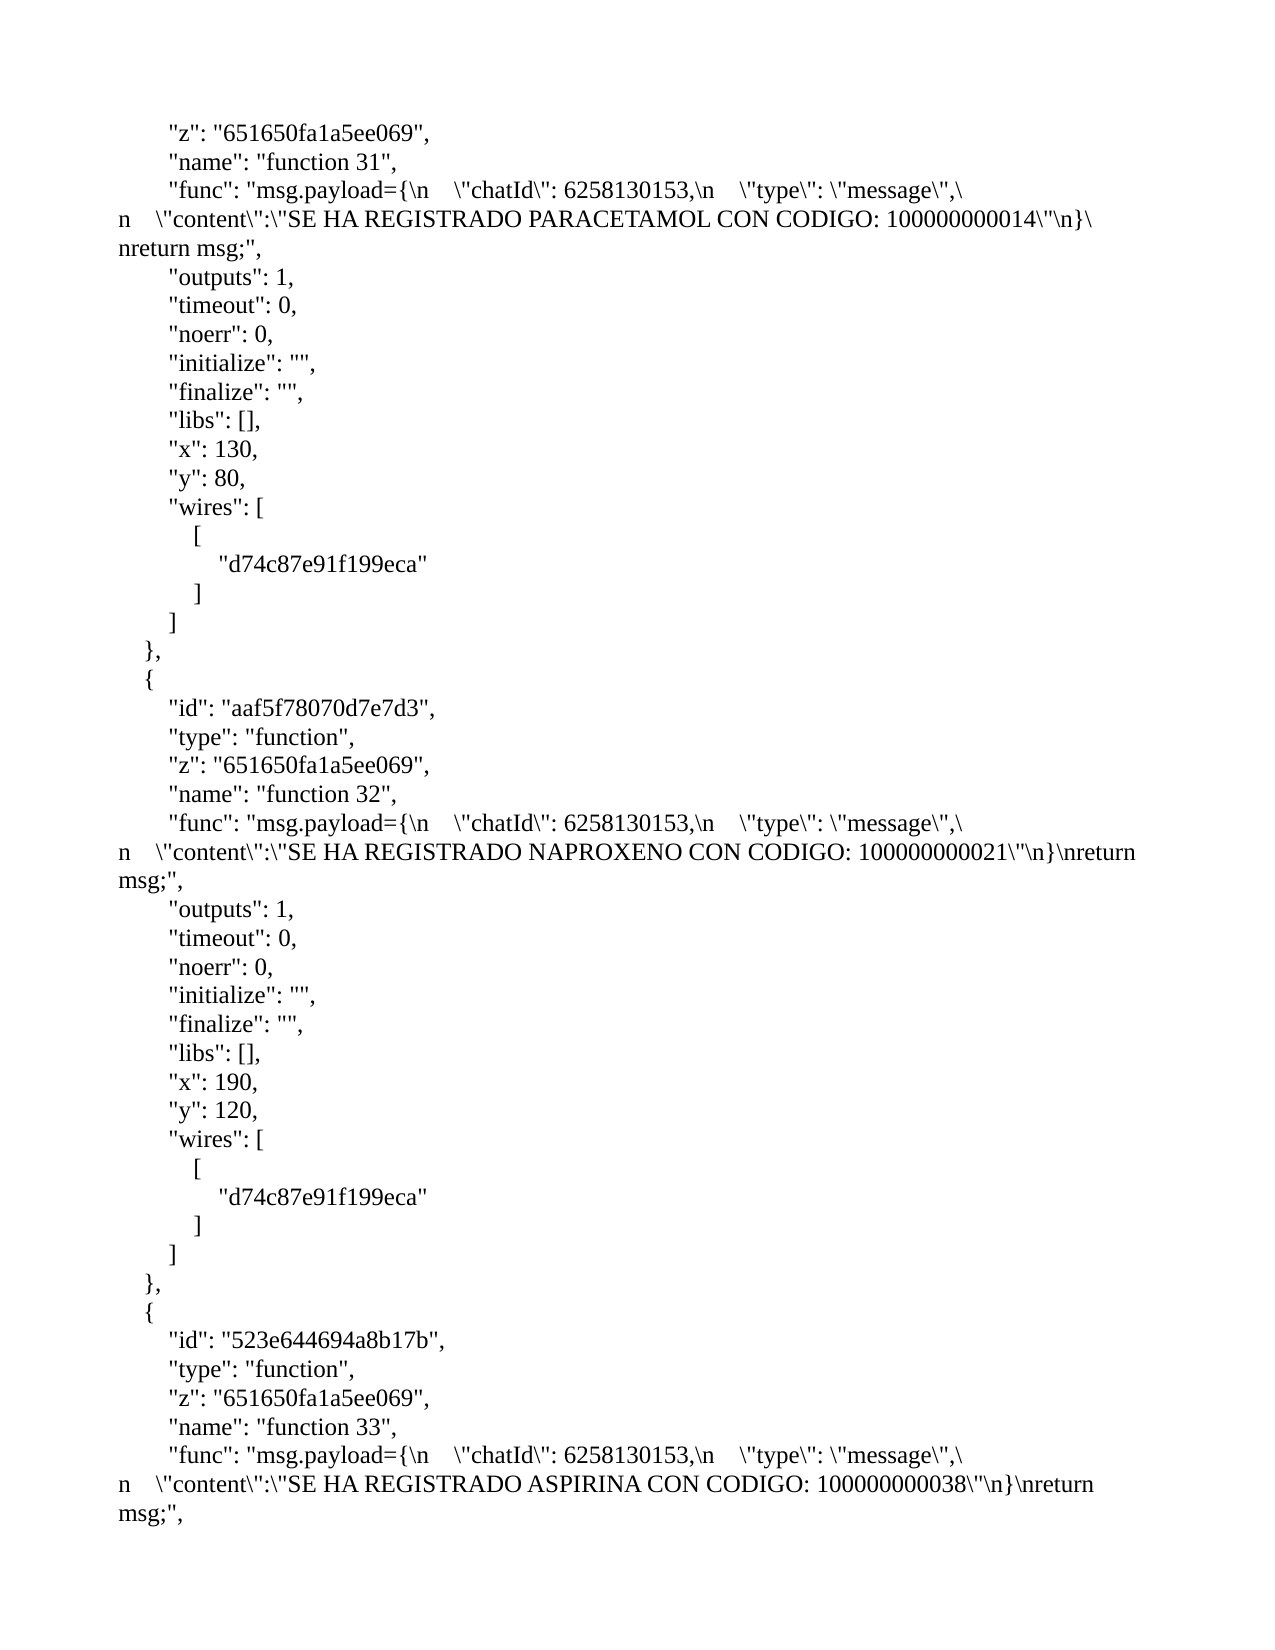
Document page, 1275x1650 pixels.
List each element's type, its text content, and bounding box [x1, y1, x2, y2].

text "x": 130, [118, 434, 1157, 463]
text ] [118, 607, 1157, 636]
text "z": "651650fa1a5ee069", [118, 751, 1157, 779]
text "outputs": 1, [118, 894, 1157, 923]
text "timeout": 0, [118, 923, 1157, 952]
text "name": "function 32", [118, 779, 1157, 808]
text "func": "msg.payload={\n \"chatId\": 6258130153,\n \"type\": \"message\",\n \"content\":\"SE HA REGISTRADO NAPROXENO CON CODIGO: 100000000021\"\n}\nreturn msg;", [118, 808, 1157, 894]
text "d74c87e91f199eca" [118, 549, 1157, 578]
text "libs": [], [118, 1038, 1157, 1067]
text "d74c87e91f199eca" [118, 1182, 1157, 1211]
text "id": "523e644694a8b17b", [118, 1326, 1157, 1354]
text ] [118, 578, 1157, 607]
text "func": "msg.payload={\n \"chatId\": 6258130153,\n \"type\": \"message\",\n \"content\":\"SE HA REGISTRADO PARACETAMOL CON CODIGO: 100000000014\"\n}\nreturn msg;", [118, 176, 1157, 262]
text { [118, 1297, 1157, 1326]
text "z": "651650fa1a5ee069", [118, 118, 1157, 147]
text "y": 80, [118, 463, 1157, 492]
text { [118, 664, 1157, 693]
text "libs": [], [118, 406, 1157, 434]
text "finalize": "", [118, 1009, 1157, 1038]
text "wires": [ [118, 1124, 1157, 1153]
text "initialize": "", [118, 981, 1157, 1009]
text "noerr": 0, [118, 952, 1157, 981]
text "finalize": "", [118, 377, 1157, 406]
text "z": "651650fa1a5ee069", [118, 1383, 1157, 1412]
text "id": "aaf5f78070d7e7d3", [118, 693, 1157, 722]
text "wires": [ [118, 492, 1157, 521]
text "func": "msg.payload={\n \"chatId\": 6258130153,\n \"type\": \"message\",\n \"content\":\"SE HA REGISTRADO ASPIRINA CON CODIGO: 100000000038\"\n}\nreturn msg;", [118, 1441, 1157, 1527]
text "x": 190, [118, 1067, 1157, 1096]
text "type": "function", [118, 722, 1157, 751]
text "timeout": 0, [118, 291, 1157, 319]
text "initialize": "", [118, 348, 1157, 377]
text "noerr": 0, [118, 319, 1157, 348]
text }, [118, 1268, 1157, 1297]
text "y": 120, [118, 1096, 1157, 1124]
text ] [118, 1239, 1157, 1268]
text [ [118, 521, 1157, 549]
text "name": "function 31", [118, 147, 1157, 176]
text ] [118, 1211, 1157, 1239]
text "outputs": 1, [118, 262, 1157, 291]
text [ [118, 1153, 1157, 1182]
text "name": "function 33", [118, 1412, 1157, 1441]
text }, [118, 636, 1157, 664]
text "type": "function", [118, 1354, 1157, 1383]
